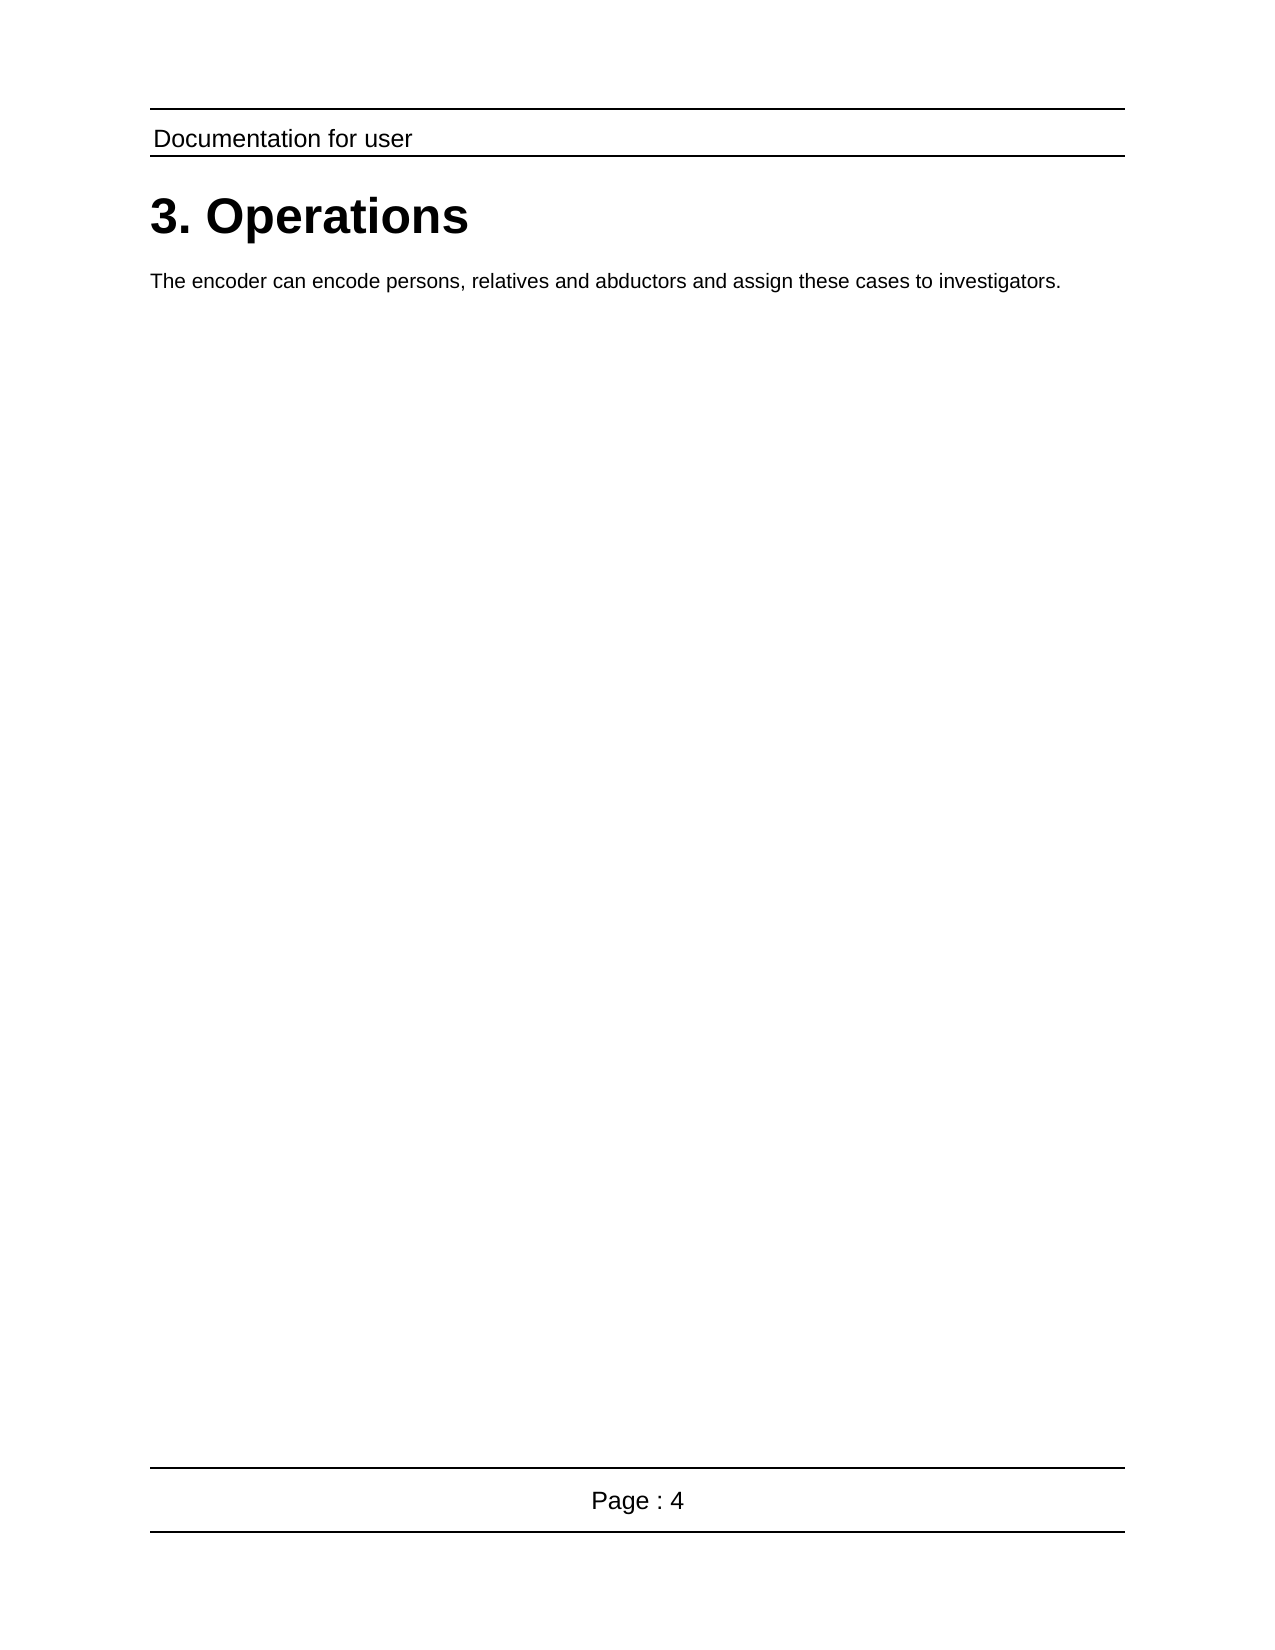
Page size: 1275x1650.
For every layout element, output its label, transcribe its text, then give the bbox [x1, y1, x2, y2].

text 3. Operations [150, 187, 1125, 244]
text The encoder can encode persons, relatives and abductors and assign these cases to investigators. [150, 268, 1125, 292]
